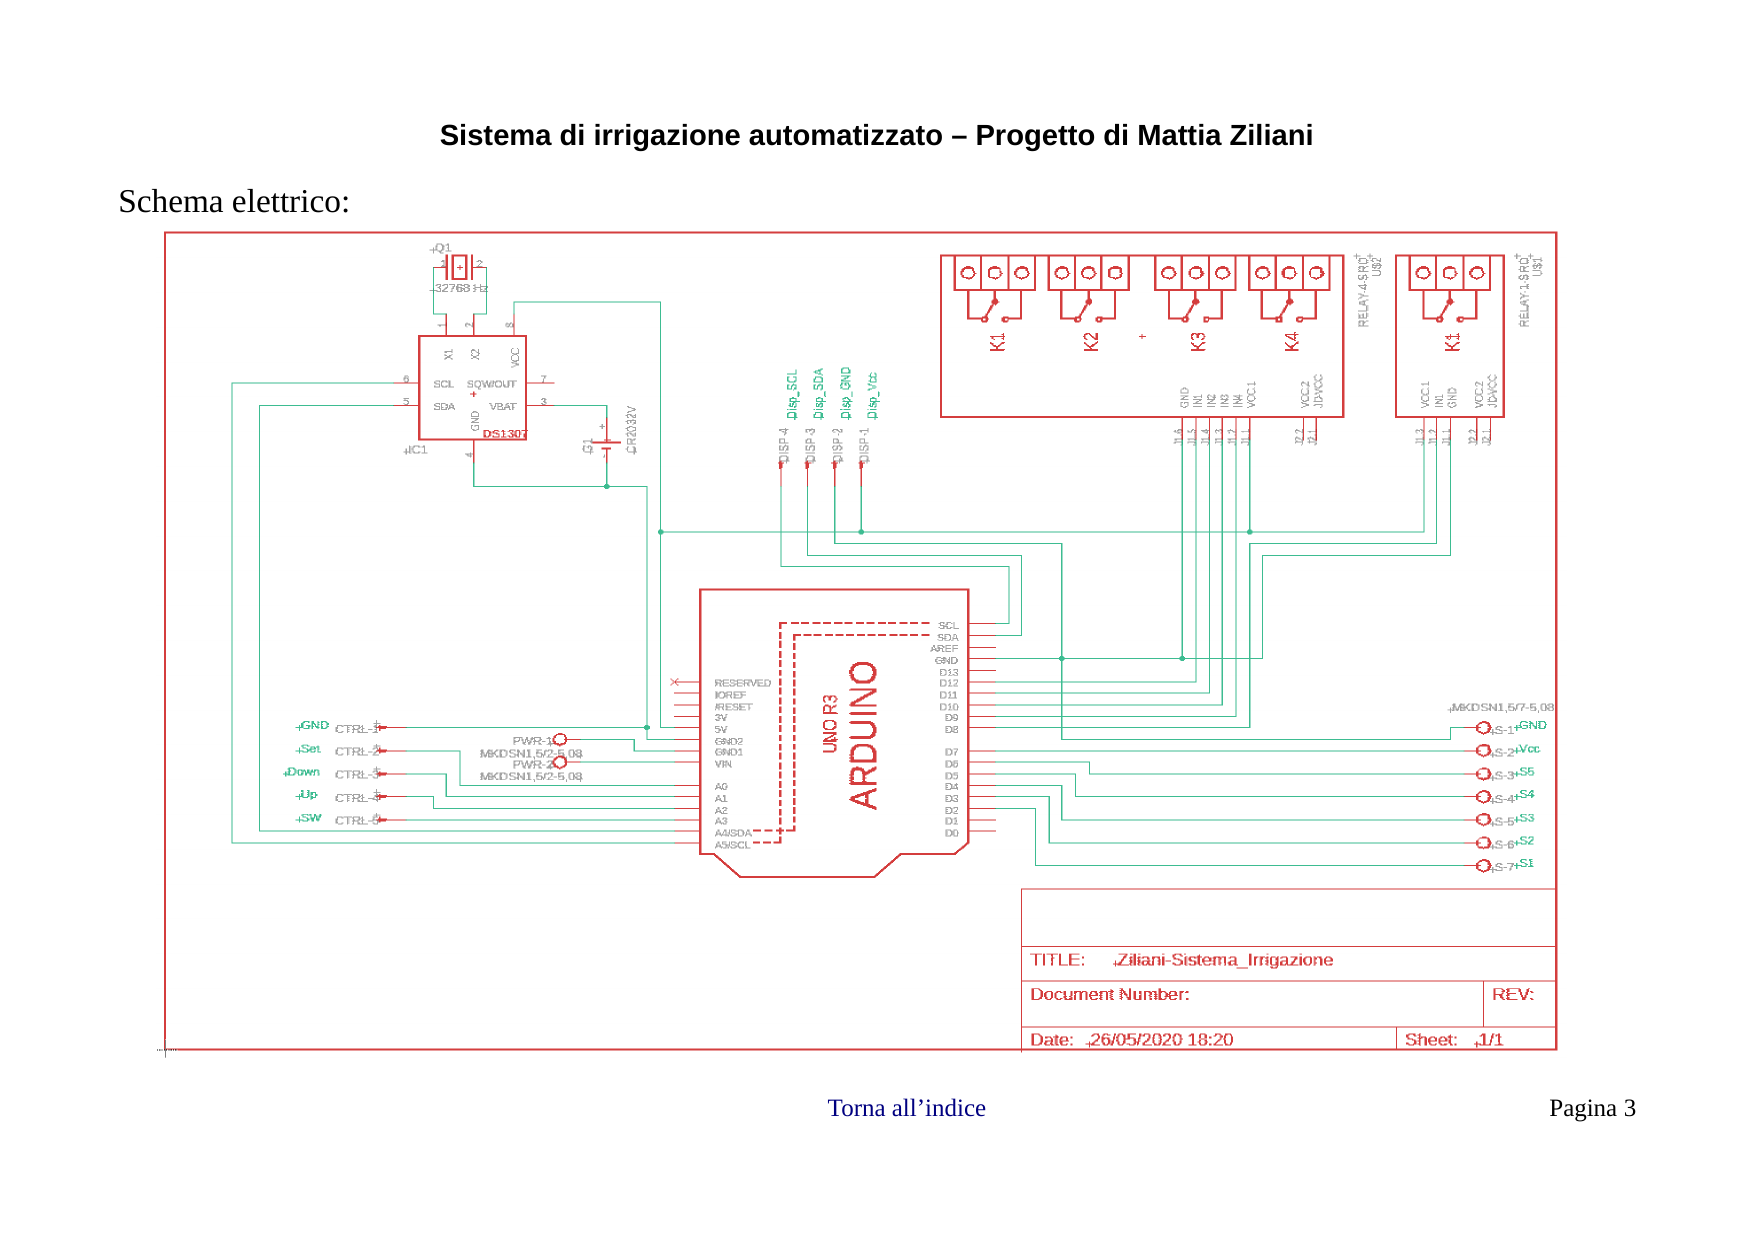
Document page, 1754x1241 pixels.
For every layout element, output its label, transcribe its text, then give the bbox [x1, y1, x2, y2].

picture [156, 223, 1567, 1058]
text Schema elettrico: [118, 181, 1636, 219]
